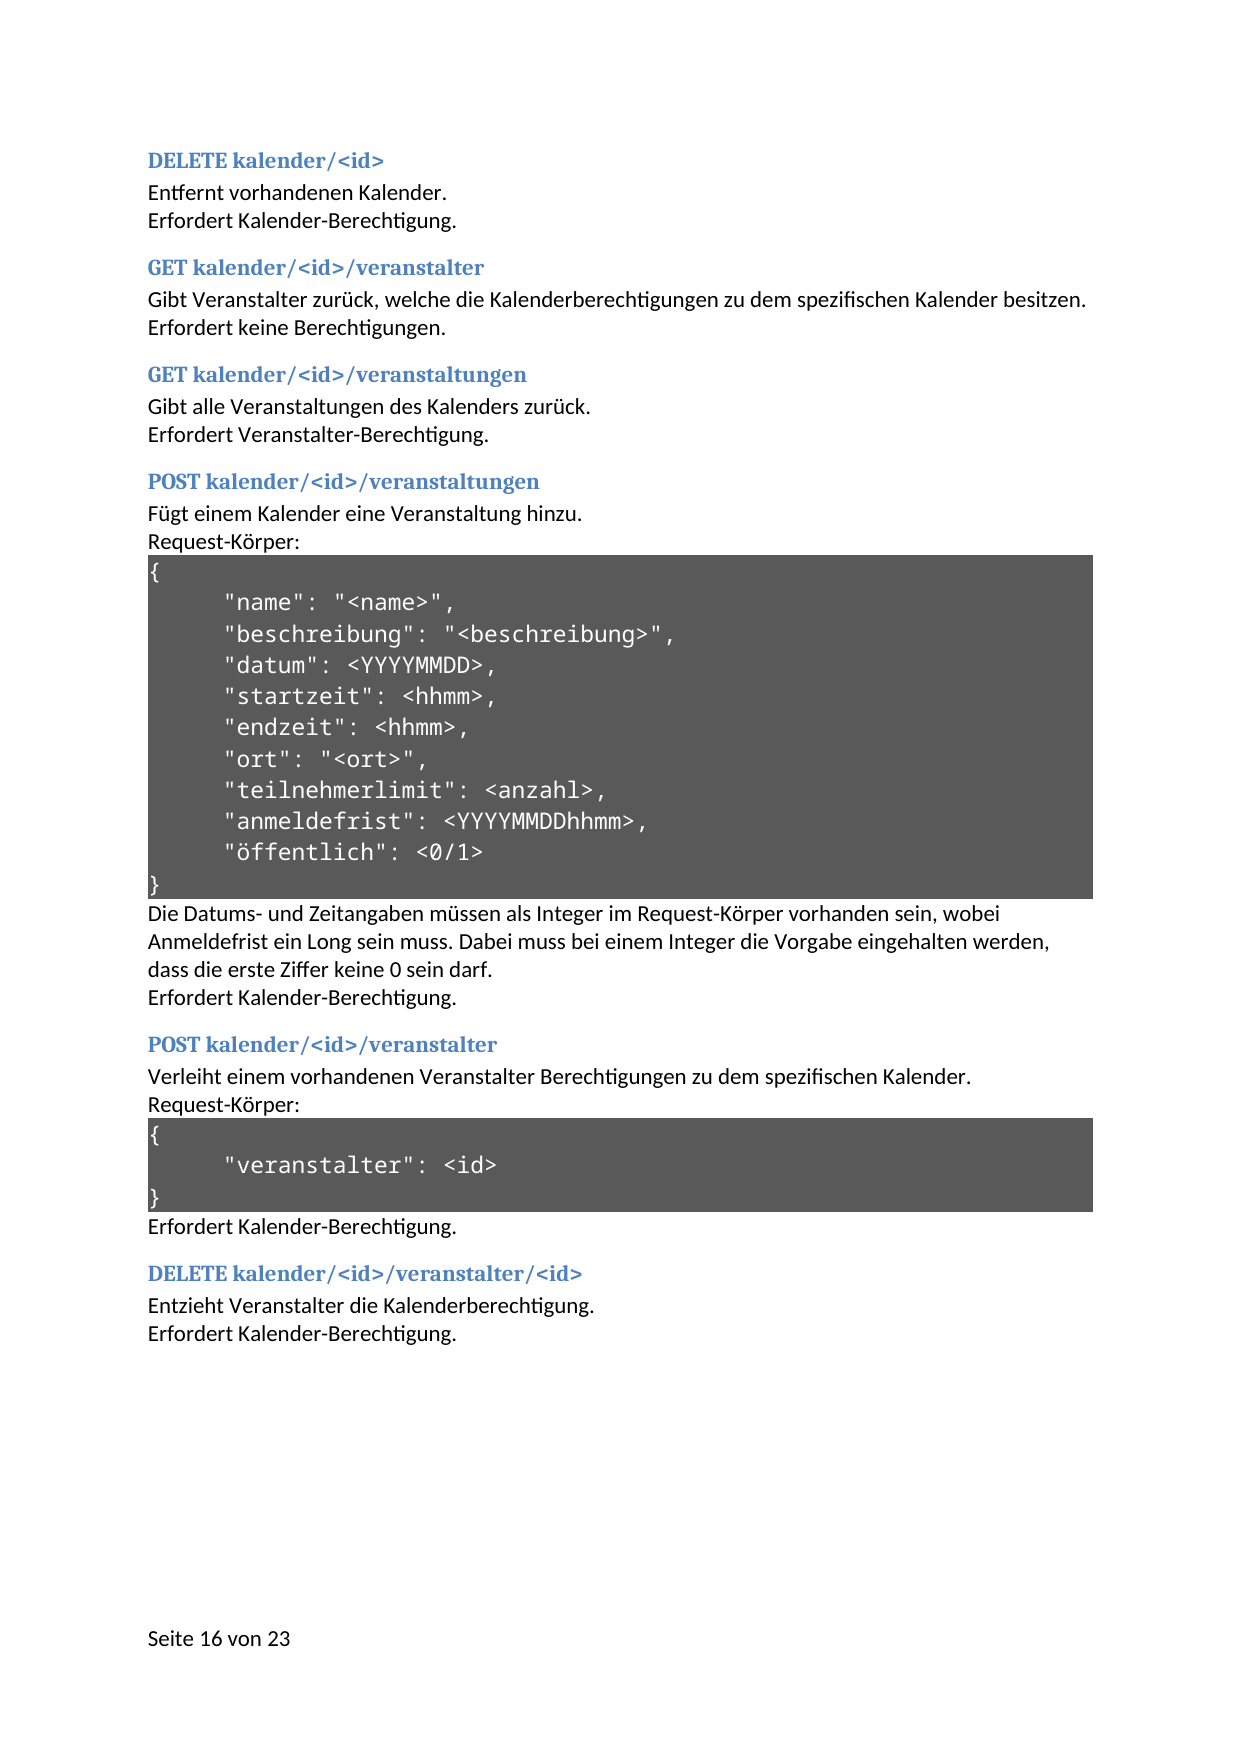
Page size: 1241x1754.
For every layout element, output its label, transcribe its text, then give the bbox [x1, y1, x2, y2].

text "ort": "<ort>", [148, 743, 1093, 774]
text } [148, 1181, 1093, 1212]
text "datum": <YYYYMMDD>, [148, 649, 1093, 680]
text "endzeit": <hhmm>, [148, 711, 1093, 743]
text Verleiht einem vorhandenen Veranstalter Berechtigungen zu dem spezifischen Kalender. [148, 1062, 1093, 1090]
subtitle POST kalender/<id>/veranstaltungen [148, 469, 1093, 495]
text Request-Körper: [148, 527, 1093, 555]
subtitle POST kalender/<id>/veranstalter [148, 1032, 1093, 1058]
text Entzieht Veranstalter die Kalenderberechtigung. [148, 1291, 1093, 1319]
text "name": "<name>", [148, 586, 1093, 618]
text Erfordert Kalender-Berechtigung. [148, 206, 1093, 234]
text Erfordert Kalender-Berechtigung. [148, 1319, 1093, 1347]
text Gibt alle Veranstaltungen des Kalenders zurück. [148, 392, 1093, 420]
text "anmeldefrist": <YYYYMMDDhhmm>, [148, 805, 1093, 836]
text "öffentlich": <0/1> [148, 836, 1093, 868]
subtitle GET kalender/<id>/veranstaltungen [148, 362, 1093, 388]
text Entfernt vorhandenen Kalender. [148, 178, 1093, 206]
text "teilnehmerlimit": <anzahl>, [148, 774, 1093, 805]
text { [148, 1118, 1093, 1149]
subtitle DELETE kalender/<id> [148, 148, 1093, 174]
text Gibt Veranstalter zurück, welche die Kalenderberechtigungen zu dem spezifischen Kalender besitzen. [148, 285, 1093, 313]
text } [148, 868, 1093, 899]
text "veranstalter": <id> [148, 1149, 1093, 1181]
text Die Datums- und Zeitangaben müssen als Integer im Request-Körper vorhanden sein, wobei Anmeldefrist ein Long sein muss. Dabei muss bei einem Integer die Vorgabe eingehalten werden, dass die erste Ziffer keine 0 sein darf. [148, 899, 1093, 983]
text Erfordert keine Berechtigungen. [148, 313, 1093, 341]
text Erfordert Kalender-Berechtigung. [148, 1212, 1093, 1240]
subtitle GET kalender/<id>/veranstalter [148, 255, 1093, 281]
text Fügt einem Kalender eine Veranstaltung hinzu. [148, 499, 1093, 527]
text Erfordert Veranstalter-Berechtigung. [148, 420, 1093, 448]
subtitle DELETE kalender/<id>/veranstalter/<id> [148, 1261, 1093, 1287]
text { [148, 555, 1093, 586]
text "startzeit": <hhmm>, [148, 680, 1093, 711]
text Request-Körper: [148, 1090, 1093, 1118]
text "beschreibung": "<beschreibung>", [148, 618, 1093, 649]
text Erfordert Kalender-Berechtigung. [148, 983, 1093, 1011]
